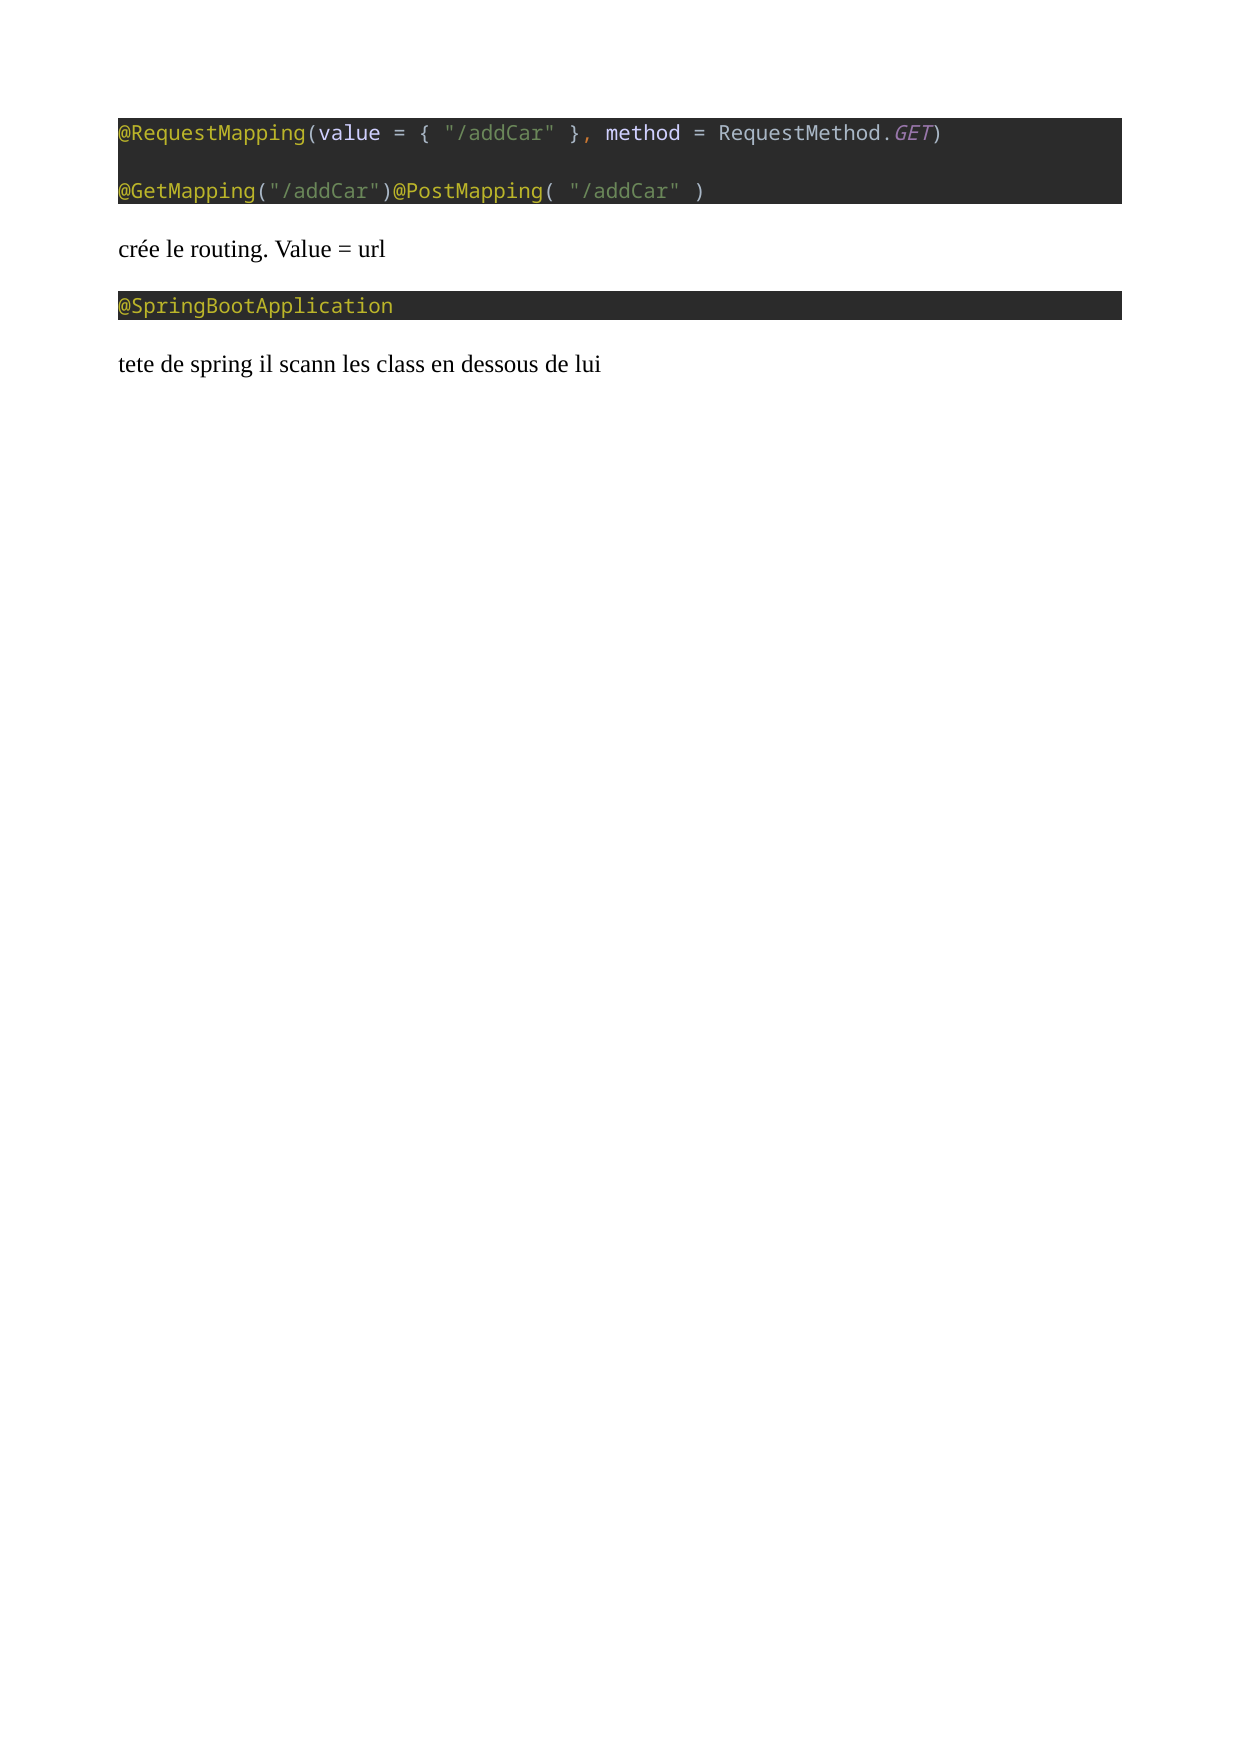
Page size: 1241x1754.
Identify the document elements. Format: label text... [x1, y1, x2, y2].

text @SpringBootApplication [118, 291, 1122, 320]
text @RequestMapping(value = { "/addCar" }, method = RequestMethod.GET) [118, 118, 1122, 147]
text crée le routing. Value = url [118, 234, 1122, 263]
text @GetMapping("/addCar")@PostMapping( "/addCar" ) [118, 176, 1122, 204]
text tete de spring il scann les class en dessous de lui [118, 349, 1122, 378]
